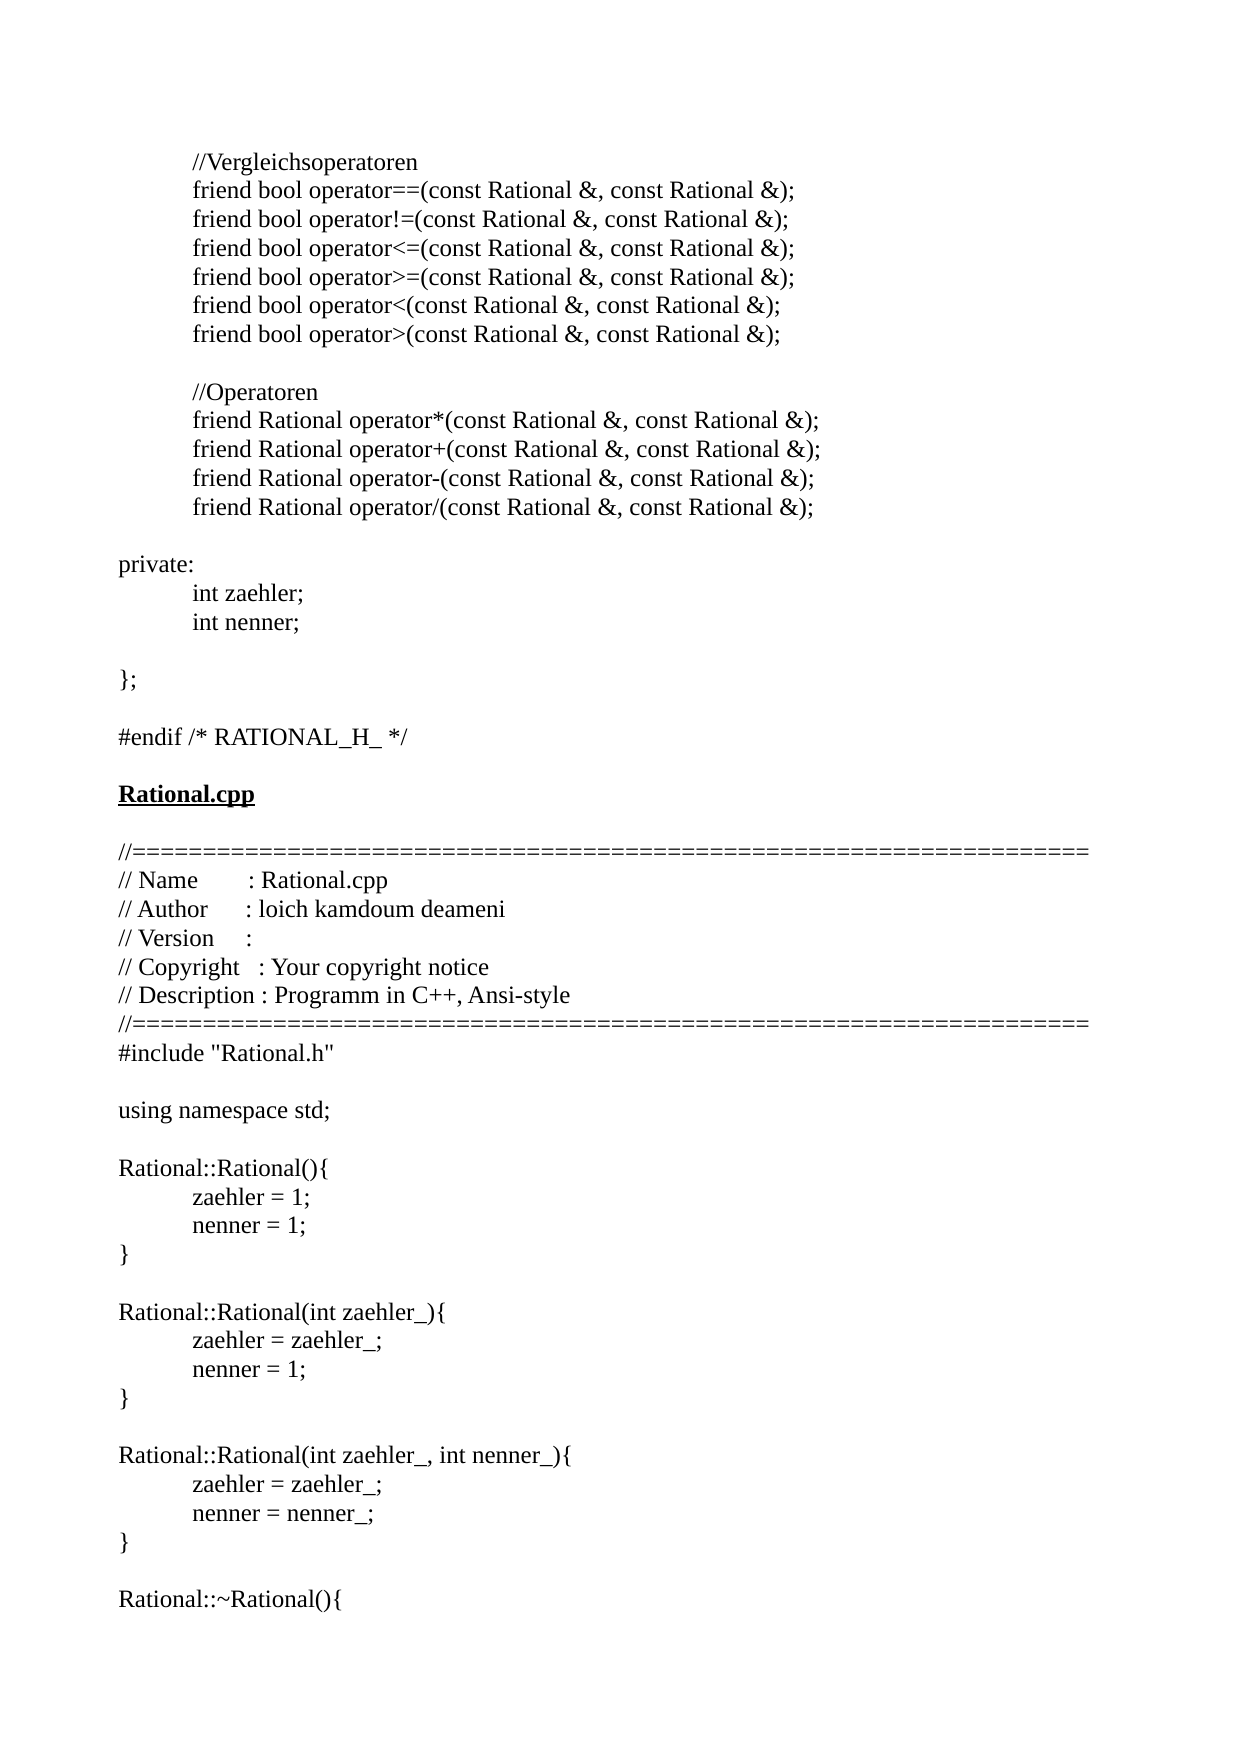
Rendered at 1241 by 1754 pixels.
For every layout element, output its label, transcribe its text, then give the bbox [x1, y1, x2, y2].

text nenner = nenner_; [118, 1498, 1122, 1527]
text // Version : [118, 923, 1122, 952]
text private: [118, 549, 1122, 578]
text Rational.cpp [118, 779, 1122, 808]
text zaehler = 1; [118, 1182, 1122, 1211]
text } [118, 1383, 1122, 1412]
text nenner = 1; [118, 1354, 1122, 1383]
text friend Rational operator*(const Rational &, const Rational &); [118, 406, 1122, 434]
text #endif /* RATIONAL_H_ */ [118, 722, 1122, 751]
text int nenner; [118, 607, 1122, 636]
text #include "Rational.h" [118, 1038, 1122, 1067]
text friend bool operator>=(const Rational &, const Rational &); [118, 262, 1122, 291]
text Rational::Rational(int zaehler_){ [118, 1297, 1122, 1326]
text // Author : loich kamdoum deameni [118, 894, 1122, 923]
text } [118, 1527, 1122, 1556]
text nenner = 1; [118, 1211, 1122, 1239]
text //==================================================================== [118, 1009, 1122, 1038]
text // Copyright : Your copyright notice [118, 952, 1122, 981]
text zaehler = zaehler_; [118, 1469, 1122, 1498]
text //Operatoren [118, 377, 1122, 406]
text // Name : Rational.cpp [118, 866, 1122, 894]
text int zaehler; [118, 578, 1122, 607]
text friend bool operator==(const Rational &, const Rational &); [118, 176, 1122, 204]
text friend bool operator<=(const Rational &, const Rational &); [118, 233, 1122, 262]
text friend Rational operator/(const Rational &, const Rational &); [118, 492, 1122, 521]
text Rational::~Rational(){ [118, 1584, 1122, 1613]
text // Description : Programm in C++, Ansi-style [118, 981, 1122, 1009]
text friend Rational operator+(const Rational &, const Rational &); [118, 434, 1122, 463]
text friend bool operator<(const Rational &, const Rational &); [118, 291, 1122, 319]
text zaehler = zaehler_; [118, 1326, 1122, 1354]
text //Vergleichsoperatoren [118, 147, 1122, 176]
text friend Rational operator-(const Rational &, const Rational &); [118, 463, 1122, 492]
text Rational::Rational(int zaehler_, int nenner_){ [118, 1441, 1122, 1469]
text Rational::Rational(){ [118, 1153, 1122, 1182]
text } [118, 1239, 1122, 1268]
text using namespace std; [118, 1096, 1122, 1124]
text }; [118, 664, 1122, 693]
text friend bool operator>(const Rational &, const Rational &); [118, 319, 1122, 348]
text friend bool operator!=(const Rational &, const Rational &); [118, 204, 1122, 233]
text //==================================================================== [118, 837, 1122, 866]
